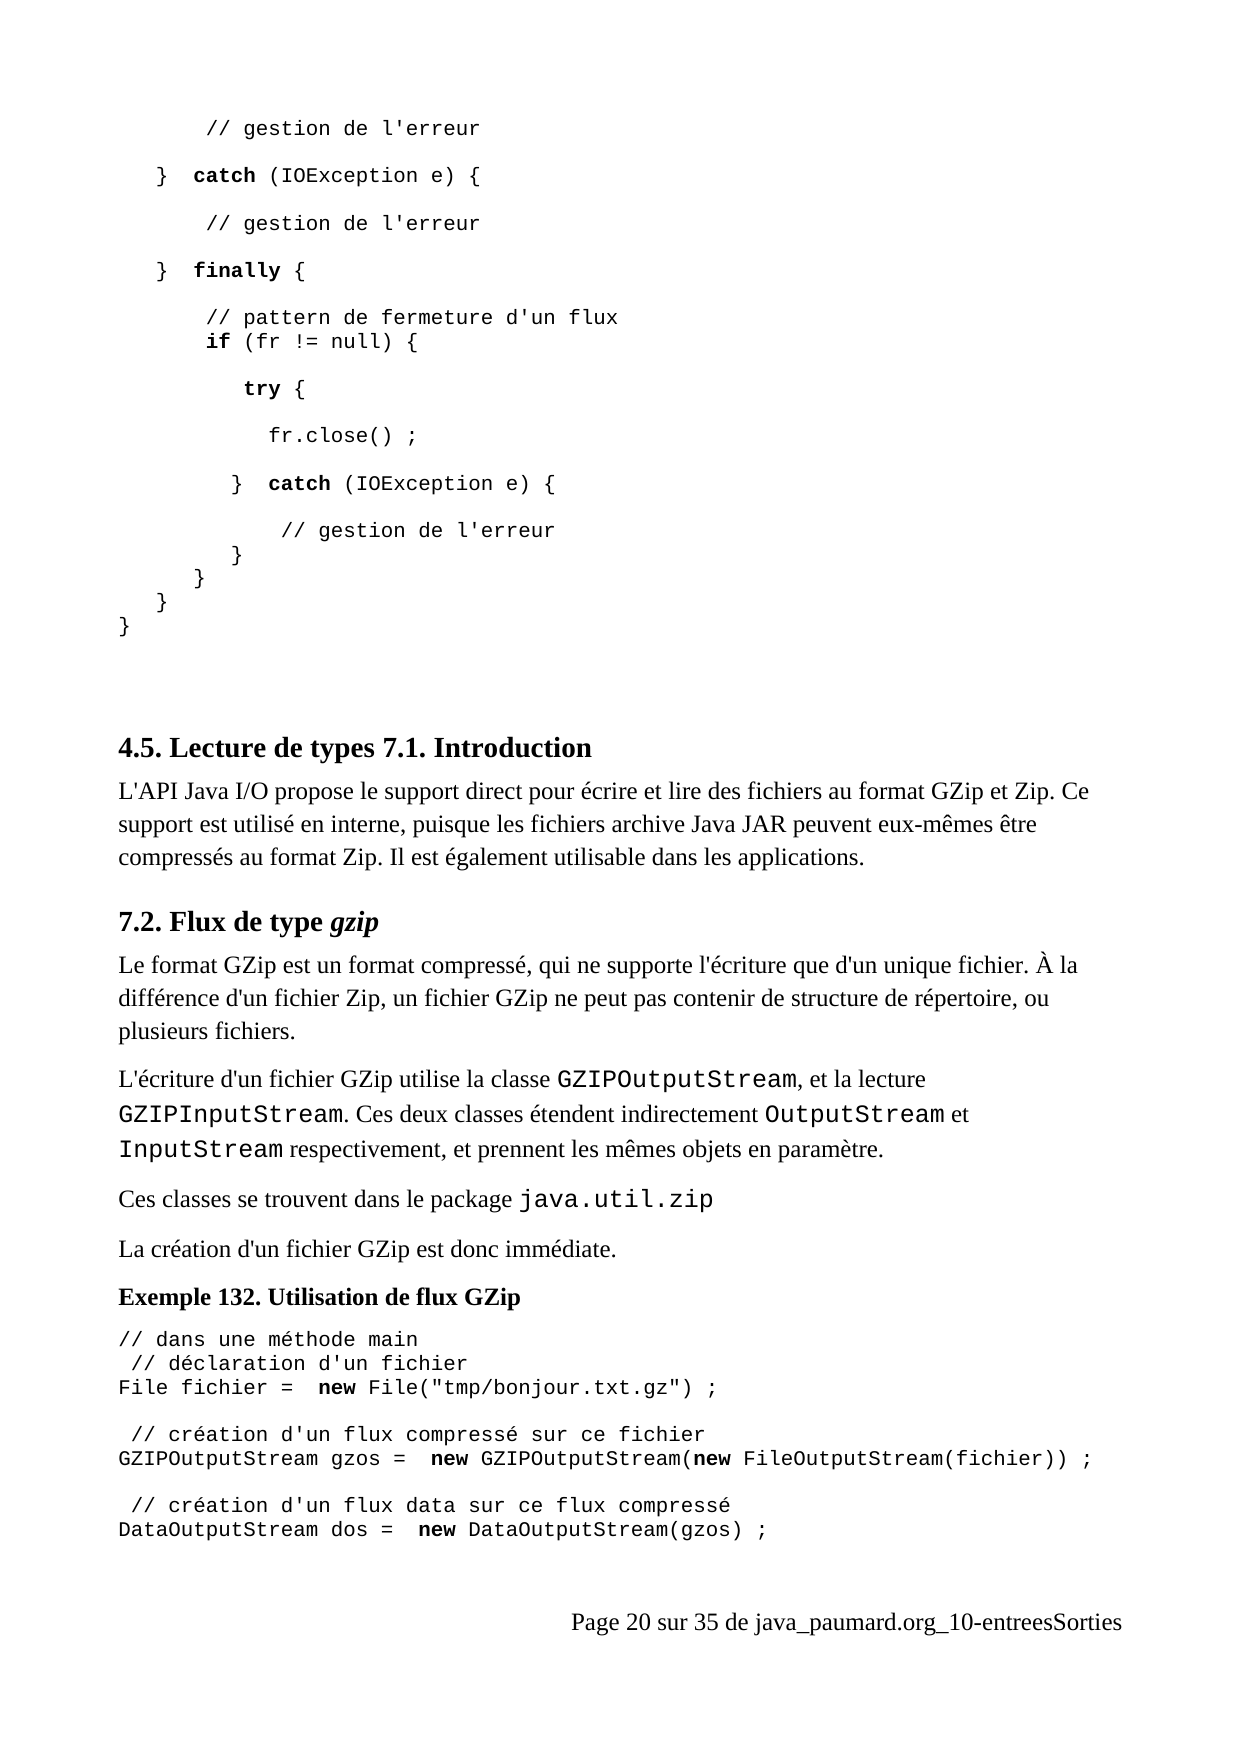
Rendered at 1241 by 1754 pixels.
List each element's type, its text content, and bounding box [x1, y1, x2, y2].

text // gestion de l'erreur [118, 213, 1122, 236]
text L'écriture d'un fichier GZip utilise la classe GZIPOutputStream, et la lecture GZIPInputStream. Ces deux classes étendent indirectement OutputStream et InputStream respectivement, et prennent les mêmes objets en paramètre. [118, 1064, 1122, 1165]
text // pattern de fermeture d'un flux [118, 307, 1122, 331]
text // création d'un flux data sur ce flux compressé [118, 1495, 1122, 1518]
text // dans une méthode main [118, 1329, 1122, 1353]
text Exemple 132. Utilisation de flux GZip [118, 1282, 1122, 1311]
text GZIPOutputStream gzos = new GZIPOutputStream(new FileOutputStream(fichier)) ; [118, 1448, 1122, 1471]
text } [118, 544, 1122, 567]
subtitle 4.5. Lecture de types 7.1. Introduction [118, 730, 1122, 763]
text } [118, 591, 1122, 615]
text } catch (IOException e) { [118, 165, 1122, 189]
subtitle 7.2. Flux de type gzip [118, 904, 1122, 938]
text } [118, 615, 1122, 638]
text // déclaration d'un fichier [118, 1353, 1122, 1377]
text } [118, 567, 1122, 591]
text // gestion de l'erreur [118, 118, 1122, 142]
text La création d'un fichier GZip est donc immédiate. [118, 1234, 1122, 1263]
text // création d'un flux compressé sur ce fichier [118, 1424, 1122, 1448]
text if (fr != null) { [118, 331, 1122, 354]
text Le format GZip est un format compressé, qui ne supporte l'écriture que d'un unique fichier. À la différence d'un fichier Zip, un fichier GZip ne peut pas contenir de structure de répertoire, ou plusieurs fichiers. [118, 950, 1122, 1045]
text try { [118, 378, 1122, 402]
text File fichier = new File("tmp/bonjour.txt.gz") ; [118, 1377, 1122, 1400]
text } finally { [118, 260, 1122, 284]
text fr.close() ; [118, 426, 1122, 449]
text Ces classes se trouvent dans le package java.util.zip [118, 1184, 1122, 1215]
text L'API Java I/O propose le support direct pour écrire et lire des fichiers au format GZip et Zip. Ce support est utilisé en interne, puisque les fichiers archive Java JAR peuvent eux-mêmes être compressés au format Zip. Il est également utilisable dans les applications. [118, 776, 1122, 871]
text DataOutputStream dos = new DataOutputStream(gzos) ; [118, 1518, 1122, 1542]
text } catch (IOException e) { [118, 473, 1122, 496]
text // gestion de l'erreur [118, 520, 1122, 544]
